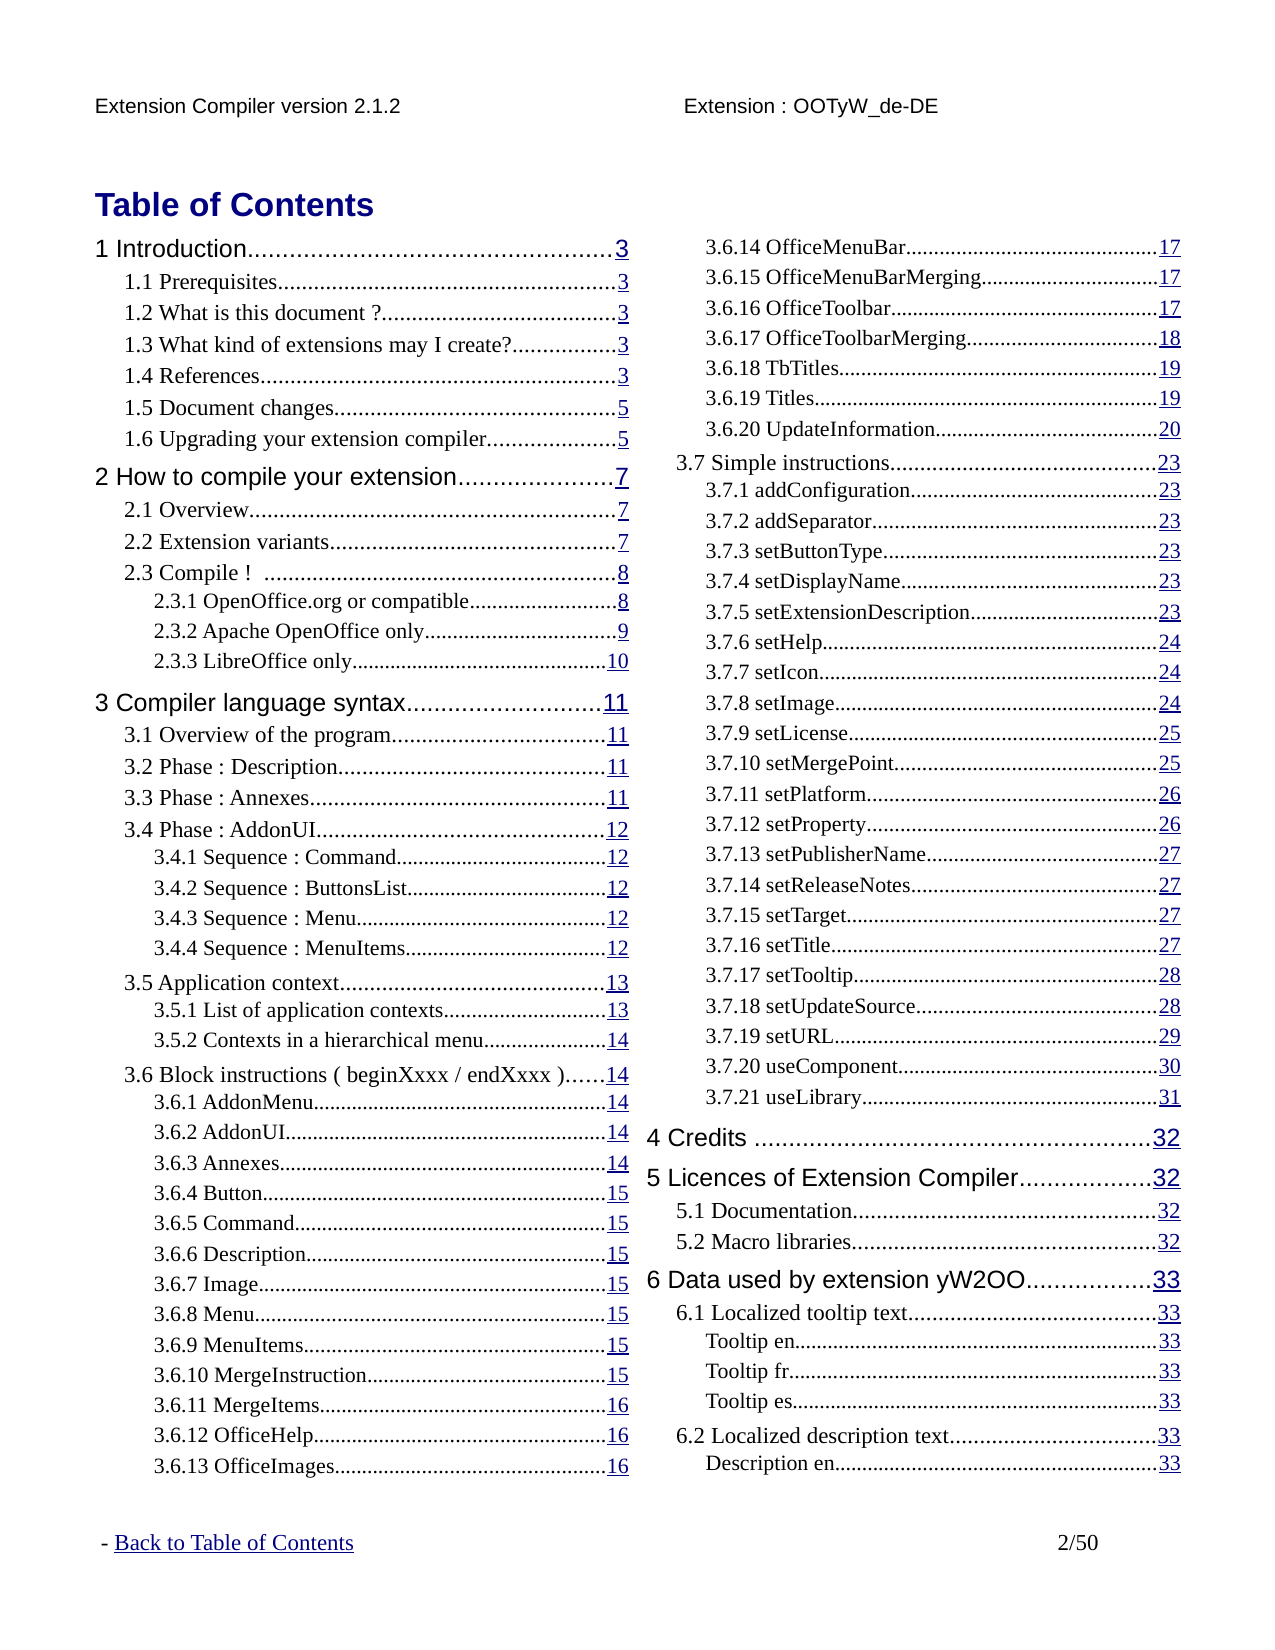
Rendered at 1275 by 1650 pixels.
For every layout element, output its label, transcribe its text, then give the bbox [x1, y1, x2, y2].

text 3.6.18 TbTitles 19 [705, 356, 1181, 381]
text 5.1 Documentation 32 [676, 1198, 1181, 1223]
text 3.7.14 setReleaseNotes 27 [705, 872, 1181, 897]
text 3.5 Application context 13 [124, 969, 629, 995]
text 2.2 Extension variants 7 [124, 529, 629, 554]
text 3.7.17 setTooltip 28 [705, 963, 1181, 988]
text Tooltip es 33 [705, 1389, 1181, 1414]
text 3.7.3 setButtonType 23 [705, 539, 1181, 563]
text 3.7.11 setPlatform 26 [705, 782, 1181, 806]
text 3.6.15 OfficeMenuBarMerging 17 [705, 265, 1181, 289]
text 2.3.2 Apache OpenOffice only 9 [153, 619, 629, 643]
text 2.3.3 LibreOffice only 10 [153, 649, 629, 674]
text 3.6 Block instructions ( beginXxxx / endXxxx ) 14 [124, 1062, 629, 1087]
text 3.7.10 setMergePoint 25 [705, 751, 1181, 776]
text 6.1 Localized tooltip text 33 [676, 1300, 1181, 1326]
text 3.7.4 setDisplayName 23 [705, 569, 1181, 594]
text 3.6.9 MenuItems 15 [153, 1332, 629, 1357]
text 3.6.12 OfficeHelp 16 [153, 1423, 629, 1448]
text 3.6.20 UpdateInformation 20 [705, 417, 1181, 441]
text Description en 33 [705, 1451, 1181, 1476]
text 3.7.5 setExtensionDescription 23 [705, 600, 1181, 624]
text 3.5.1 List of application contexts 13 [153, 998, 629, 1022]
text 1.2 What is this document ? 3 [124, 300, 629, 326]
text 3.6.19 Titles 19 [705, 386, 1181, 411]
text 3.7.21 useLibrary 31 [705, 1085, 1181, 1109]
text 3.4.2 Sequence : ButtonsList 12 [153, 876, 629, 900]
text 3.6.13 OfficeImages 16 [153, 1454, 629, 1478]
text 1.6 Upgrading your extension compiler 5 [124, 426, 629, 452]
text 3.6.2 AddonUI 14 [153, 1120, 629, 1145]
text 3.7.20 useComponent 30 [705, 1054, 1181, 1079]
text 3.7.16 setTitle 27 [705, 933, 1181, 958]
text 3.7.15 setTarget 27 [705, 903, 1181, 927]
text 2.3.1 OpenOffice.org or compatible 8 [153, 589, 629, 613]
text 3.4.4 Sequence : MenuItems 12 [153, 936, 629, 961]
text 6.2 Localized description text 33 [676, 1423, 1181, 1448]
text 3.6.8 Menu 15 [153, 1302, 629, 1327]
text 3.7.19 setURL 29 [705, 1024, 1181, 1048]
text 1.1 Prerequisites 3 [124, 269, 629, 294]
text 2.1 Overview 7 [124, 497, 629, 523]
text Tooltip en 33 [705, 1329, 1181, 1353]
text 3.6.5 Command 15 [153, 1211, 629, 1236]
text 3.7.8 setImage 24 [705, 691, 1181, 715]
text 3.6.11 MergeItems 16 [153, 1393, 629, 1418]
text 6 Data used by extension yW2OO 33 [646, 1266, 1181, 1294]
text 3.1 Overview of the program 11 [124, 722, 629, 748]
text 3.7.9 setLicense 25 [705, 721, 1181, 745]
text 3.6.10 MergeInstruction 15 [153, 1363, 629, 1387]
subtitle Table of Contents [94, 186, 1181, 223]
text 3.6.7 Image 15 [153, 1272, 629, 1296]
text 1 Introduction 3 [94, 235, 629, 263]
text 3.7.12 setProperty 26 [705, 812, 1181, 836]
text 3.6.3 Annexes 14 [153, 1151, 629, 1175]
text 3.6.6 Description 15 [153, 1242, 629, 1266]
text 1.4 References 3 [124, 363, 629, 389]
text 3.3 Phase : Annexes 11 [124, 785, 629, 811]
text 4 Credits 32 [646, 1124, 1181, 1152]
text 3.6.16 OfficeToolbar 17 [705, 295, 1181, 320]
text 3 Compiler language syntax 11 [94, 688, 629, 716]
text 3.5.2 Contexts in a hierarchical menu 14 [153, 1028, 629, 1053]
text 3.7.18 setUpdateSource 28 [705, 994, 1181, 1018]
text Tooltip fr 33 [705, 1359, 1181, 1383]
text 3.4.1 Sequence : Command 12 [153, 845, 629, 870]
text 3.7.13 setPublisherName 27 [705, 842, 1181, 867]
text 1.5 Document changes 5 [124, 394, 629, 420]
text 3.7.2 addSeparator 23 [705, 509, 1181, 533]
text 3.4.3 Sequence : Menu 12 [153, 906, 629, 930]
text 3.7.1 addConfiguration 23 [705, 478, 1181, 503]
text 5 Licences of Extension Compiler 32 [646, 1164, 1181, 1192]
text 2.3 Compile ! 8 [124, 560, 629, 586]
text 3.7.6 setHelp 24 [705, 630, 1181, 654]
text 3.6.1 AddonMenu 14 [153, 1090, 629, 1114]
text 1.3 What kind of extensions may I create? 3 [124, 332, 629, 357]
text 3.2 Phase : Description 11 [124, 754, 629, 779]
text 3.6.17 OfficeToolbarMerging 18 [705, 326, 1181, 350]
text 3.6.14 OfficeMenuBar 17 [705, 235, 1181, 259]
text 3.7 Simple instructions 23 [676, 450, 1181, 476]
text 2 How to compile your extension 7 [94, 463, 629, 491]
text 3.7.7 setIcon 24 [705, 660, 1181, 685]
text 5.2 Macro libraries 32 [676, 1229, 1181, 1254]
text 3.6.4 Button 15 [153, 1181, 629, 1205]
text 3.4 Phase : AddonUI 12 [124, 817, 629, 842]
